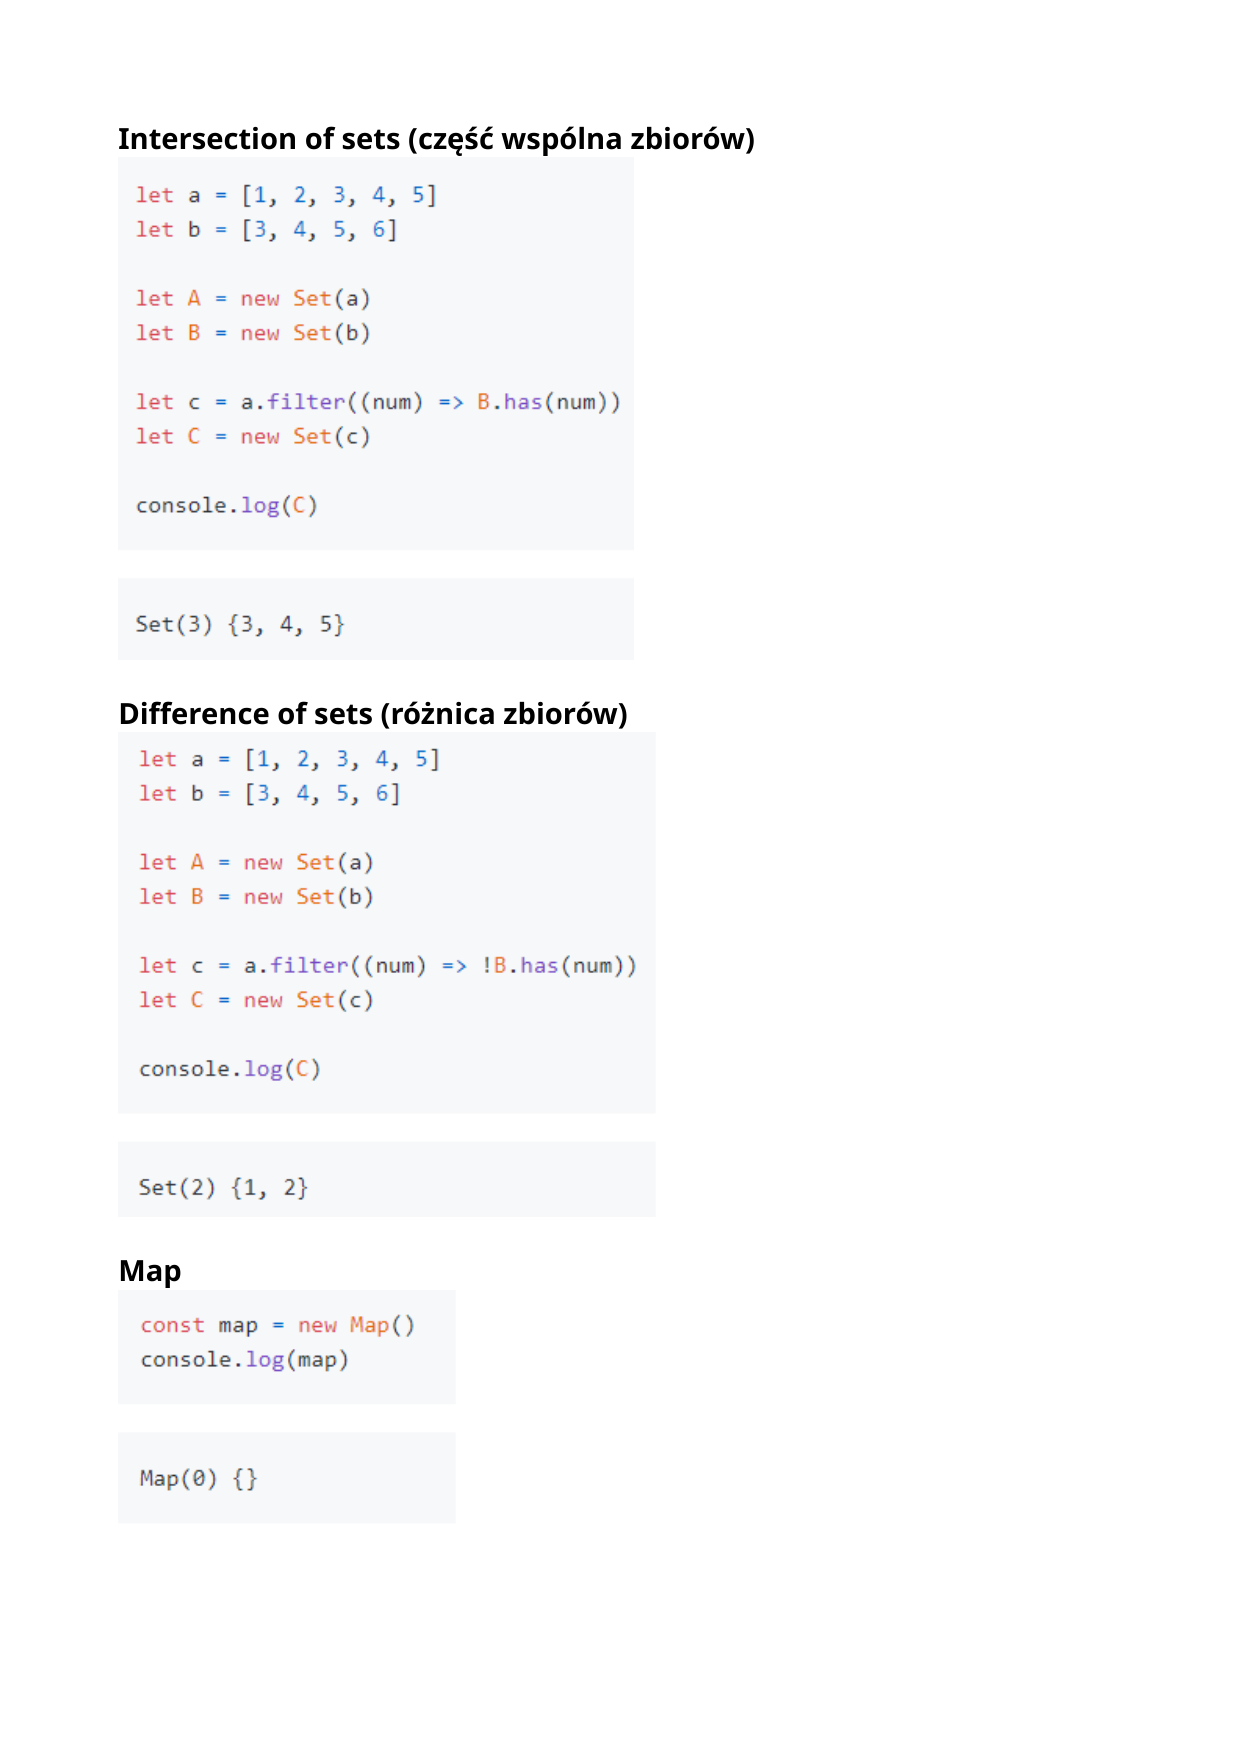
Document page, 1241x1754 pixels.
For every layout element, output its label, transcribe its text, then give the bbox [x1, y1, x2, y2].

picture [118, 732, 656, 1217]
picture [118, 1290, 456, 1533]
picture [118, 157, 634, 660]
text Difference of sets (różnica zbiorów) [118, 693, 1122, 733]
text Map [118, 1251, 1122, 1290]
text Intersection of sets (część wspólna zbiorów) [118, 118, 1122, 158]
